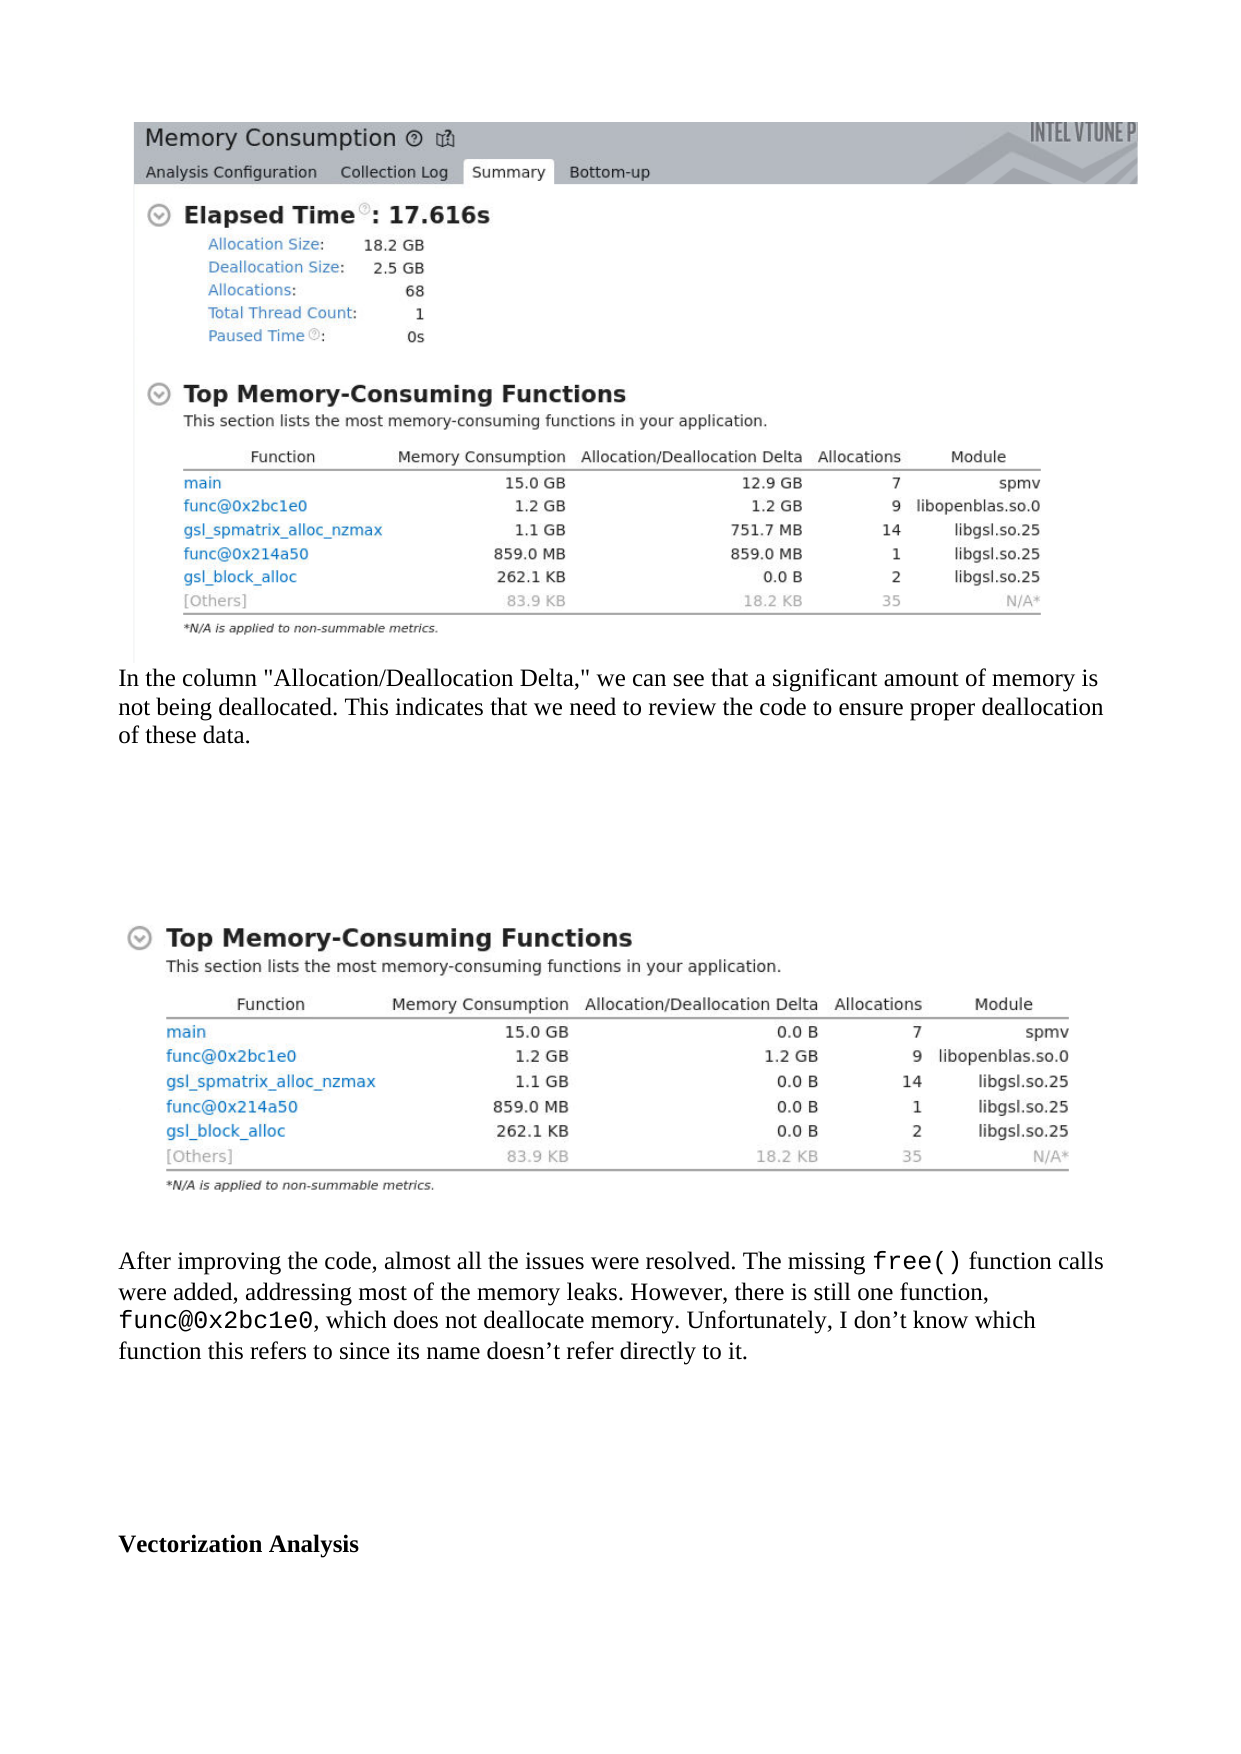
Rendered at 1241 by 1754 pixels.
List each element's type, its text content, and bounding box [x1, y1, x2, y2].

picture [118, 903, 1123, 1207]
text In the column "Allocation/Deallocation Delta," we can see that a significant amount of memory is not being deallocated. This indicates that we need to review the code to ensure proper deallocation of these data. [118, 215, 1122, 749]
text After improving the code, almost all the issues were resolved. The missing free() function calls were added, addressing most of the memory leaks. However, there is still one function, func@0x2bc1e0, which does not deallocate memory. Unfortunately, I don’t know which function this refers to since its name doesn’t refer directly to it. [118, 1246, 1122, 1365]
text Vectorization Analysis [118, 1529, 1122, 1558]
picture [133, 122, 1138, 663]
